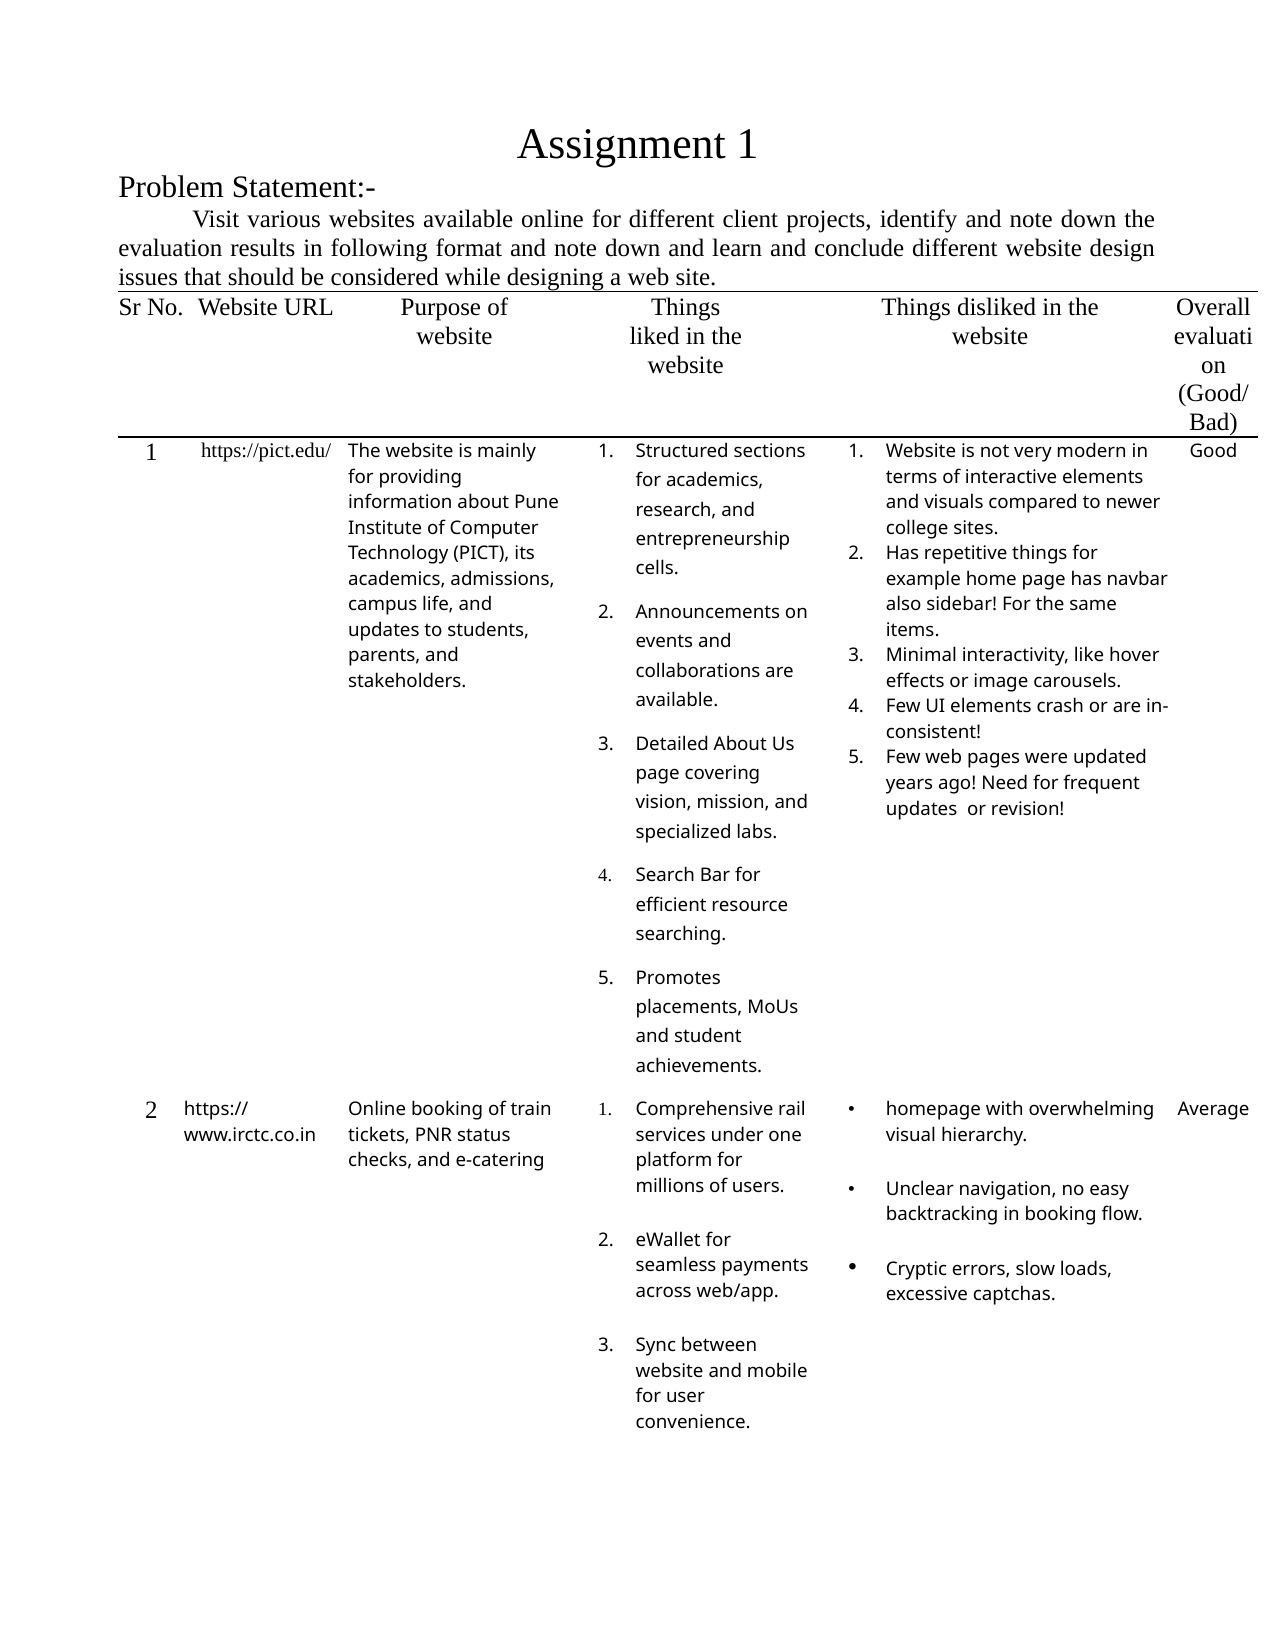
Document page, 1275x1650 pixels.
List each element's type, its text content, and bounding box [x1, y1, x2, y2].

table_cell homepage with overwhelming visual hierarchy. Unclear navigation, no easy backtracking in booking flow. Cryptic errors, slow loads, excessive captchas. [811, 1095, 1169, 1532]
table_cell 1 [118, 438, 184, 1095]
table_header Things disliked in the website [811, 292, 1169, 436]
table_cell https://www.irctc.co.in [184, 1095, 348, 1532]
table_header Things liked in the website [560, 292, 811, 436]
table_cell Structured sections for academics, research, and entrepreneurship cells. Announcements on events and collaborations are available. Detailed About Us page covering vision, mission, and specialized labs. Search Bar for efficient resource searching. Promotes placements, MoUs and student achievements. [560, 438, 811, 1095]
table_header Purpose of website [348, 292, 560, 436]
table_cell Average [1169, 1095, 1257, 1532]
table_cell The website is mainly for providing information about Pune Institute of Computer Technology (PICT), its academics, admissions, campus life, and updates to students, parents, and stakeholders. [348, 438, 560, 1095]
table_header Website URL [184, 292, 348, 436]
table_header Sr No. [118, 292, 184, 436]
text Problem Statement:- [118, 168, 1157, 204]
text Visit various websites available online for different client projects, identify and note down the evaluation results in following format and note down and learn and conclude different website design issues that should be considered while designing a web site. [118, 204, 1157, 291]
table_cell Good [1169, 438, 1257, 1095]
table_cell Comprehensive rail services under one platform for millions of users. eWallet for seamless payments across web/app. Sync between website and mobile for user convenience. [560, 1095, 811, 1532]
table_cell 2 [118, 1095, 184, 1532]
table_header Overall evaluation (Good/Bad) [1169, 292, 1257, 436]
table_cell Website is not very modern in terms of interactive elements and visuals compared to newer college sites. Has repetitive things for example home page has navbar also sidebar! For the same items. Minimal interactivity, like hover effects or image carousels. Few UI elements crash or are in-consistent! Few web pages were updated years ago! Need for frequent updates or revision! [811, 438, 1169, 1095]
table_cell https://pict.edu/ [184, 438, 348, 1095]
text Assignment 1 [118, 118, 1157, 168]
table_cell Online booking of train tickets, PNR status checks, and e-catering [348, 1095, 560, 1532]
